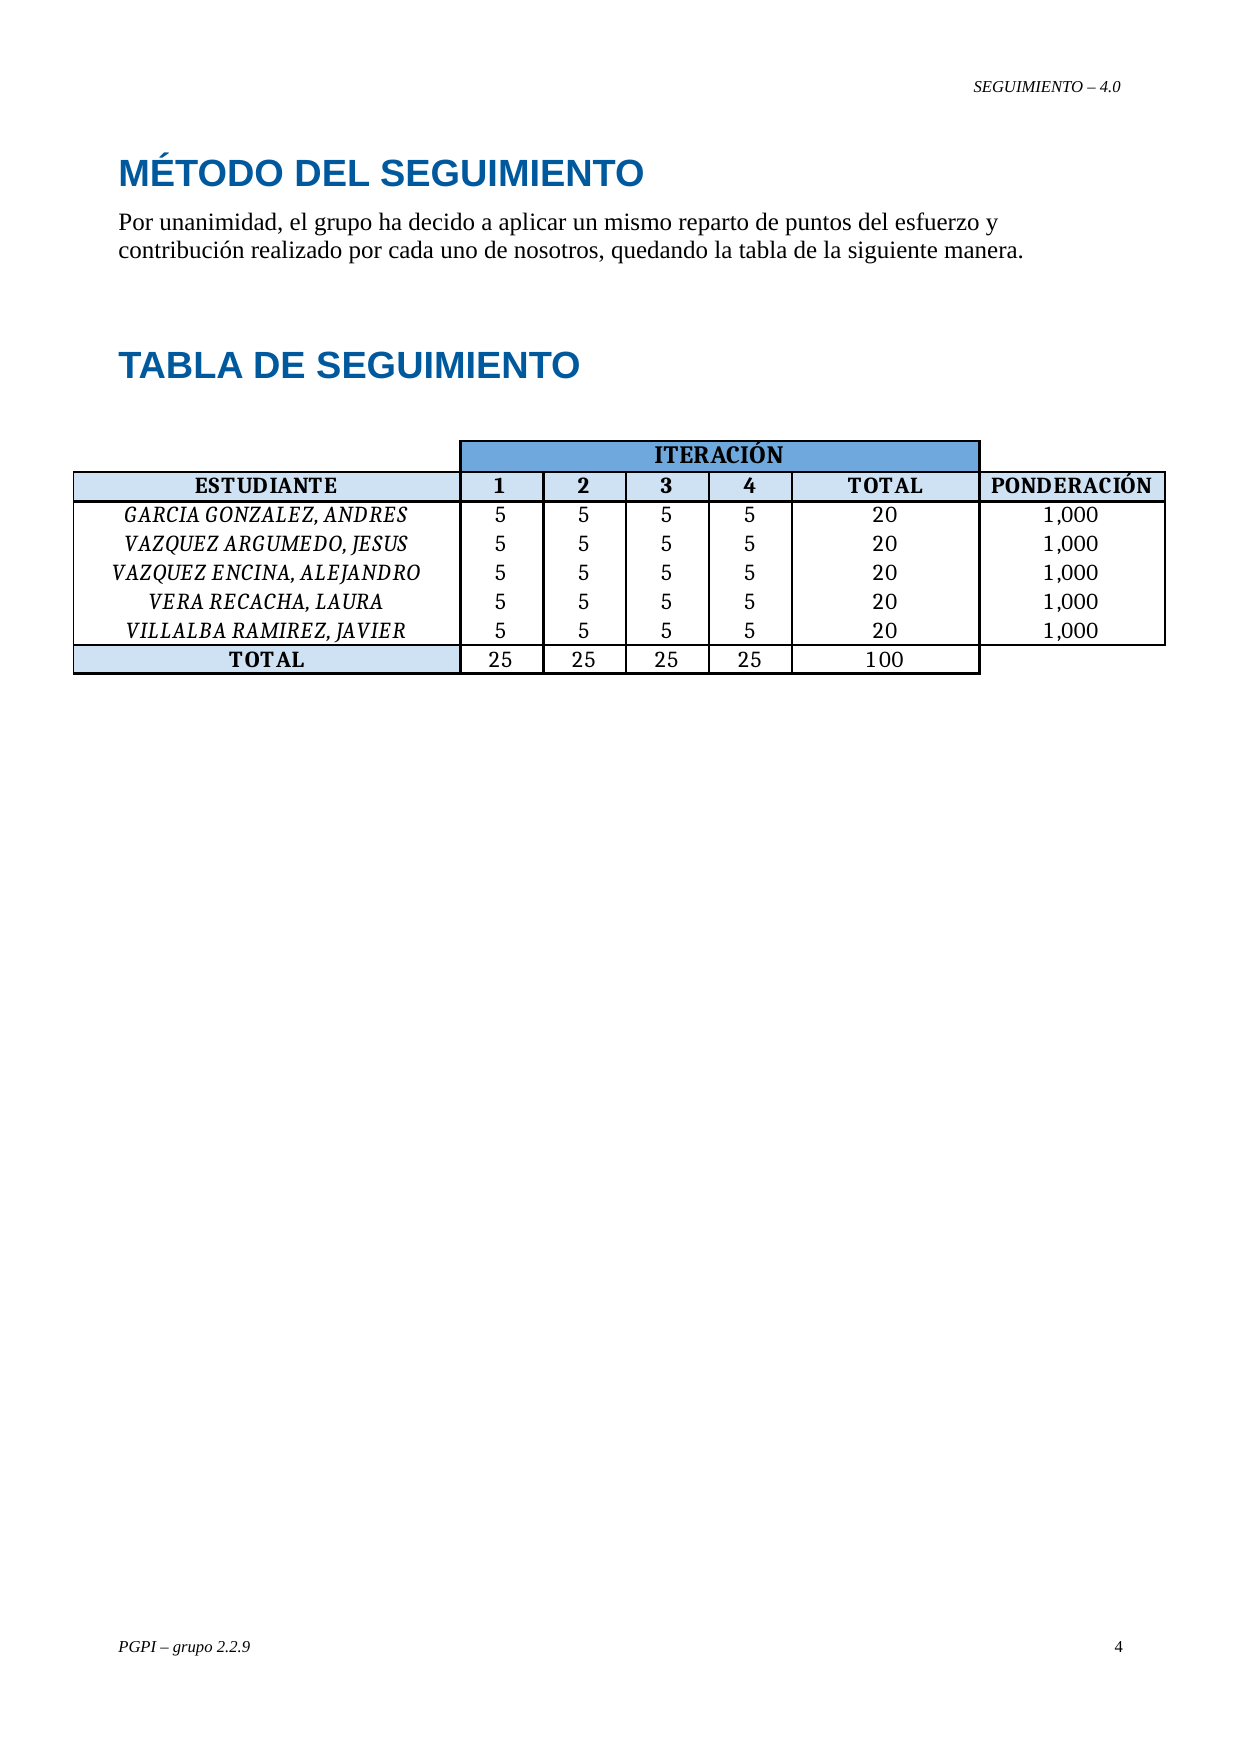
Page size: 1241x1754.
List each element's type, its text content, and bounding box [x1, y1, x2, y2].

text Por unanimidad, el grupo ha decido a aplicar un mismo reparto de puntos del esfuerzo y contribución realizado por cada uno de nosotros, quedando la tabla de la siguiente manera. [118, 207, 1122, 264]
subtitle Tabla de seguimiento [118, 343, 1122, 386]
subtitle Método del Seguimiento [118, 150, 1122, 194]
